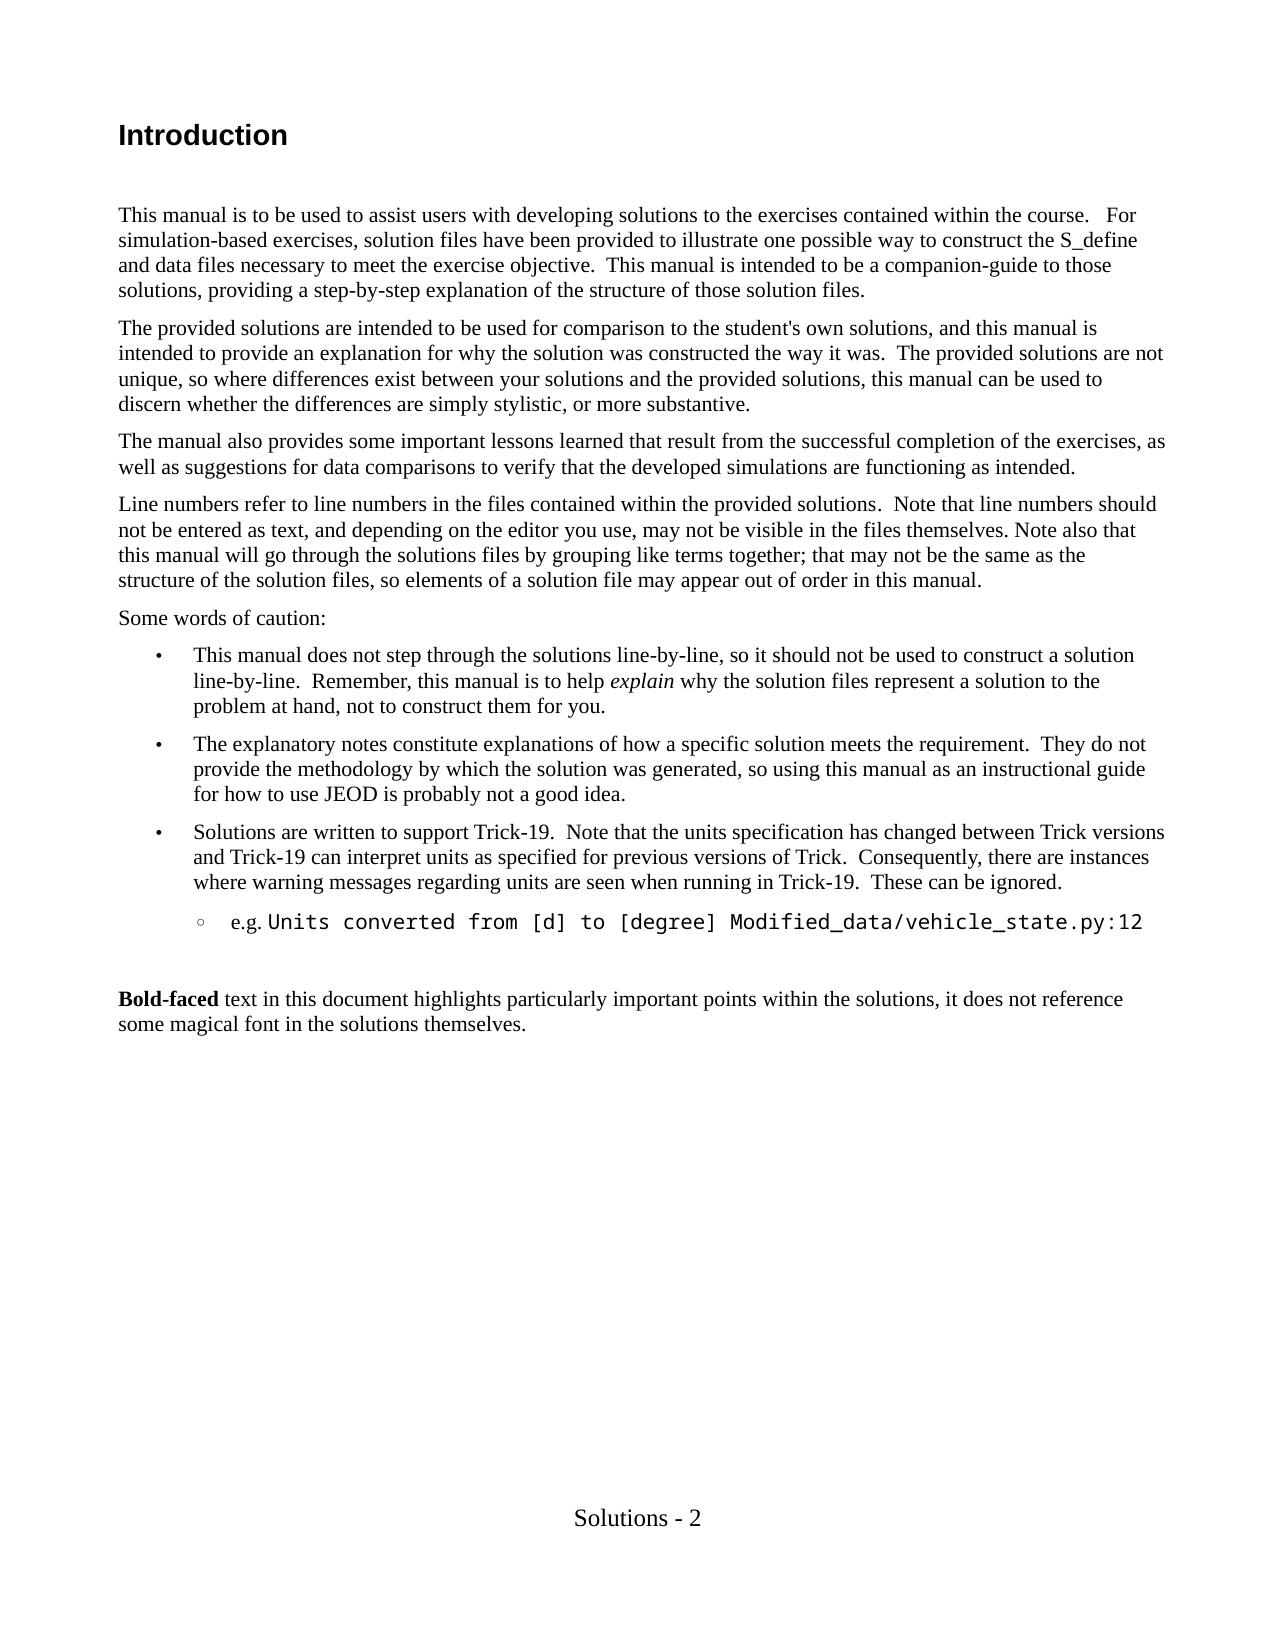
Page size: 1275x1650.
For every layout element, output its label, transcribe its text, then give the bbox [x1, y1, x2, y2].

text This manual is to be used to assist users with developing solutions to the exercises contained within the course. For simulation-based exercises, solution files have been provided to illustrate one possible way to construct the S_define and data files necessary to meet the exercise objective. This manual is intended to be a companion-guide to those solutions, providing a step-by-step explanation of the structure of those solution files. [118, 202, 1168, 303]
text The manual also provides some important lessons learned that result from the successful completion of the exercises, as well as suggestions for data comparisons to verify that the developed simulations are functioning as intended. [118, 428, 1168, 479]
list Solutions are written to support Trick-19. Note that the units specification has changed between Trick versions and Trick-19 can interpret units as specified for previous versions of Trick. Consequently, there are instances where warning messages regarding units are seen when running in Trick-19. These can be ignored. [156, 819, 1168, 894]
list The explanatory notes constitute explanations of how a specific solution meets the requirement. They do not provide the methodology by which the solution was generated, so using this manual as an instructional guide for how to use JEOD is probably not a good idea. [156, 731, 1168, 806]
list e.g. Units converted from [d] to [degree] Modified_data/vehicle_state.py:12 [193, 907, 1168, 935]
text Some words of caution: [118, 605, 1168, 630]
list This manual does not step through the solutions line-by-line, so it should not be used to construct a solution line-by-line. Remember, this manual is to help explain why the solution files represent a solution to the problem at hand, not to construct them for you. [156, 642, 1168, 718]
text Bold-faced text in this document highlights particularly important points within the solutions, it does not reference some magical font in the solutions themselves. [118, 986, 1168, 1036]
text Line numbers refer to line numbers in the files contained within the provided solutions. Note that line numbers should not be entered as text, and depending on the editor you use, may not be visible in the files themselves. Note also that this manual will go through the solutions files by grouping like terms together; that may not be the same as the structure of the solution files, so elements of a solution file may appear out of order in this manual. [118, 491, 1168, 592]
subtitle Introduction [118, 118, 1168, 152]
text The provided solutions are intended to be used for comparison to the student's own solutions, and this manual is intended to provide an explanation for why the solution was constructed the way it was. The provided solutions are not unique, so where differences exist between your solutions and the provided solutions, this manual can be used to discern whether the differences are simply stylistic, or more substantive. [118, 315, 1168, 416]
